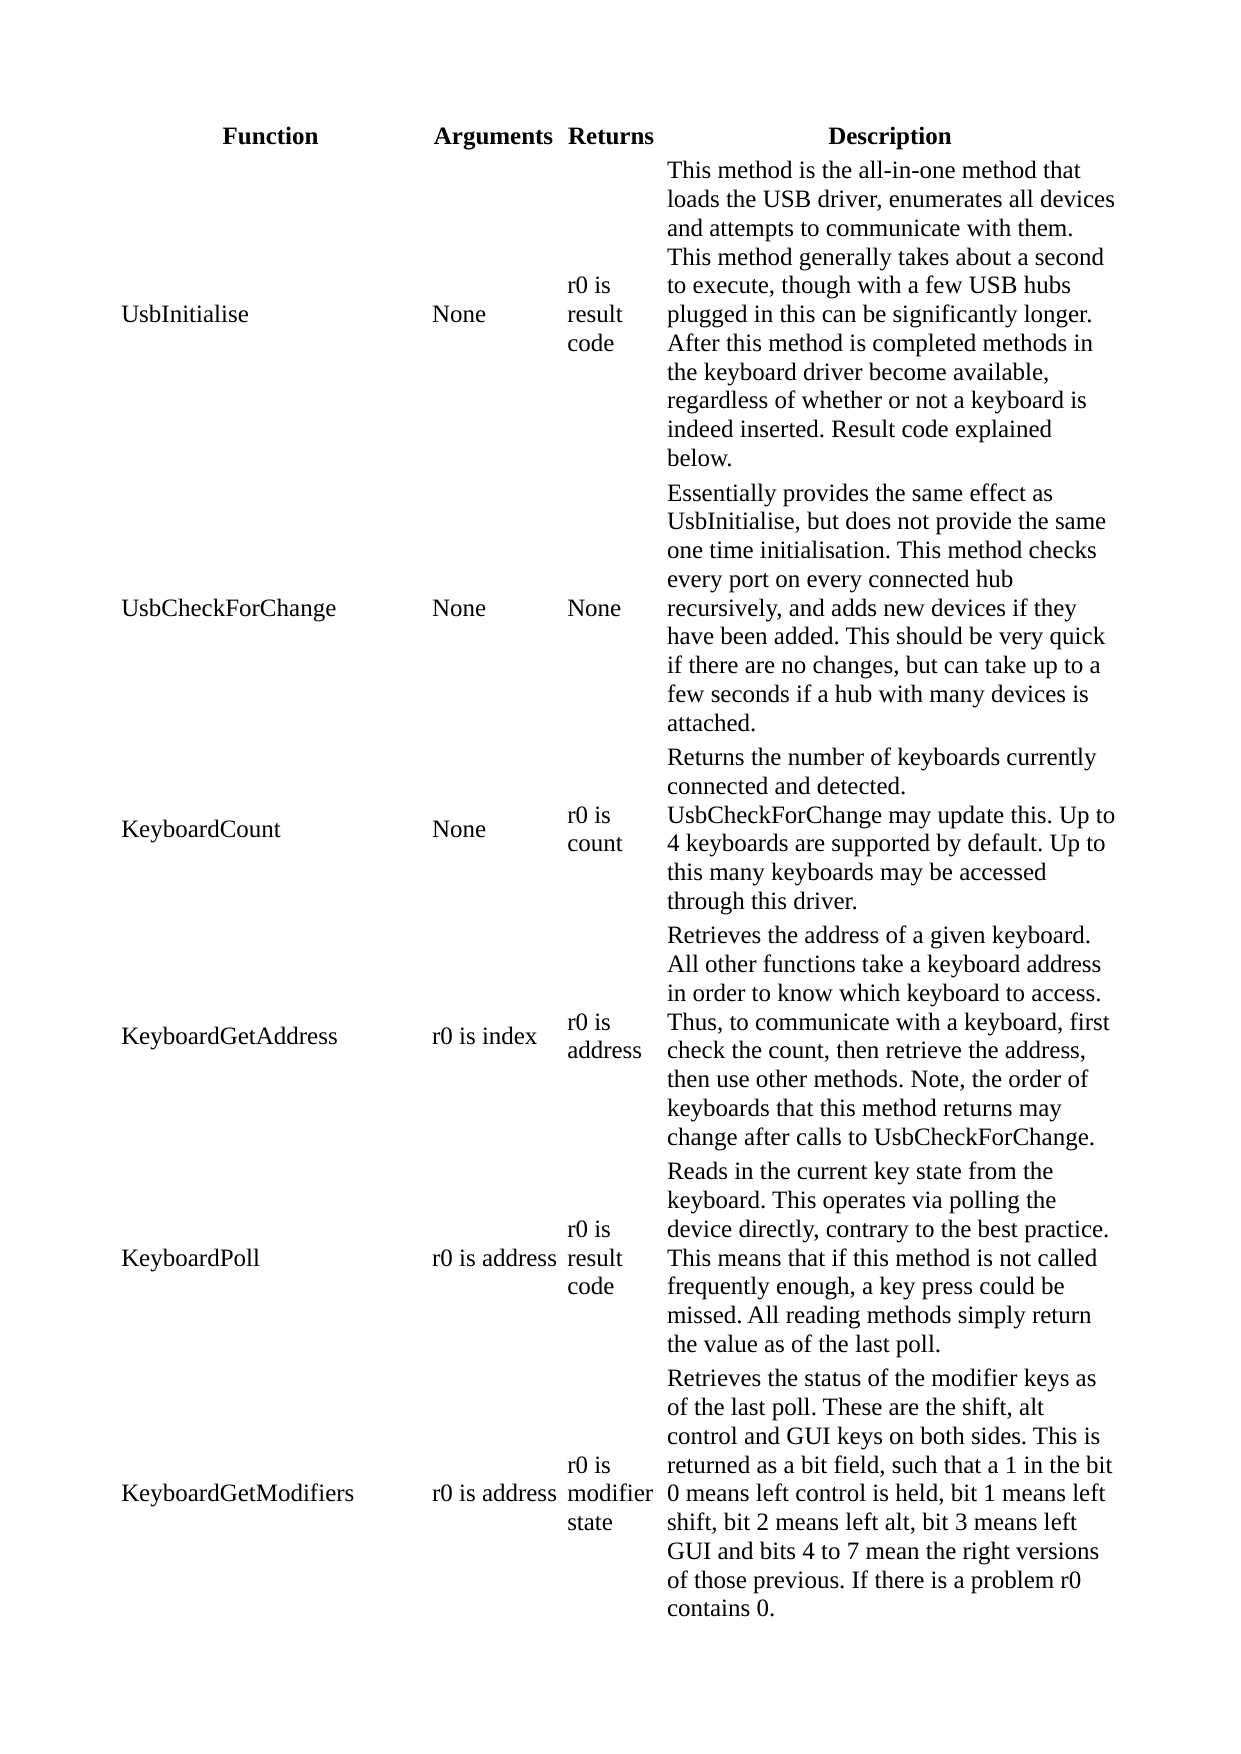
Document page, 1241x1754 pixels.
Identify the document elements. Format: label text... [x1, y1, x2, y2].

table_cell KeyboardGetModifiers [118, 1361, 429, 1625]
table_header Description [664, 118, 1122, 153]
table_cell KeyboardCount [118, 739, 429, 918]
table_cell This method is the all-in-one method that loads the USB driver, enumerates all devices and attempts to communicate with them. This method generally takes about a second to execute, though with a few USB hubs plugged in this can be significantly longer. After this method is completed methods in the keyboard driver become available, regardless of whether or not a keyboard is indeed inserted. Result code explained below. [664, 153, 1122, 475]
table_cell None [429, 475, 564, 739]
table_cell UsbInitialise [118, 153, 429, 475]
table_cell r0 is index [429, 918, 564, 1153]
table_cell None [429, 739, 564, 918]
table_cell r0 is result code [564, 153, 664, 475]
table_cell None [564, 475, 664, 739]
table_cell r0 is count [564, 739, 664, 918]
table_cell Essentially provides the same effect as UsbInitialise, but does not provide the same one time initialisation. This method checks every port on every connected hub recursively, and adds new devices if they have been added. This should be very quick if there are no changes, but can take up to a few seconds if a hub with many devices is attached. [664, 475, 1122, 739]
table_header Returns [564, 118, 664, 153]
table_cell Reads in the current key state from the keyboard. This operates via polling the device directly, contrary to the best practice. This means that if this method is not called frequently enough, a key press could be missed. All reading methods simply return the value as of the last poll. [664, 1154, 1122, 1361]
table_header Arguments [429, 118, 564, 153]
table_cell KeyboardPoll [118, 1154, 429, 1361]
table_cell KeyboardGetAddress [118, 918, 429, 1153]
table_cell UsbCheckForChange [118, 475, 429, 739]
table_cell Retrieves the address of a given keyboard. All other functions take a keyboard address in order to know which keyboard to access. Thus, to communicate with a keyboard, first check the count, then retrieve the address, then use other methods. Note, the order of keyboards that this method returns may change after calls to UsbCheckForChange. [664, 918, 1122, 1153]
table_cell None [429, 153, 564, 475]
table_cell r0 is address [564, 918, 664, 1153]
table_cell r0 is address [429, 1361, 564, 1625]
table_cell Retrieves the status of the modifier keys as of the last poll. These are the shift, alt control and GUI keys on both sides. This is returned as a bit field, such that a 1 in the bit 0 means left control is held, bit 1 means left shift, bit 2 means left alt, bit 3 means left GUI and bits 4 to 7 mean the right versions of those previous. If there is a problem r0 contains 0. [664, 1361, 1122, 1625]
table_cell Returns the number of keyboards currently connected and detected. UsbCheckForChange may update this. Up to 4 keyboards are supported by default. Up to this many keyboards may be accessed through this driver. [664, 739, 1122, 918]
table_header Function [118, 118, 429, 153]
table_cell r0 is modifier state [564, 1361, 664, 1625]
table_cell r0 is result code [564, 1154, 664, 1361]
table_cell r0 is address [429, 1154, 564, 1361]
